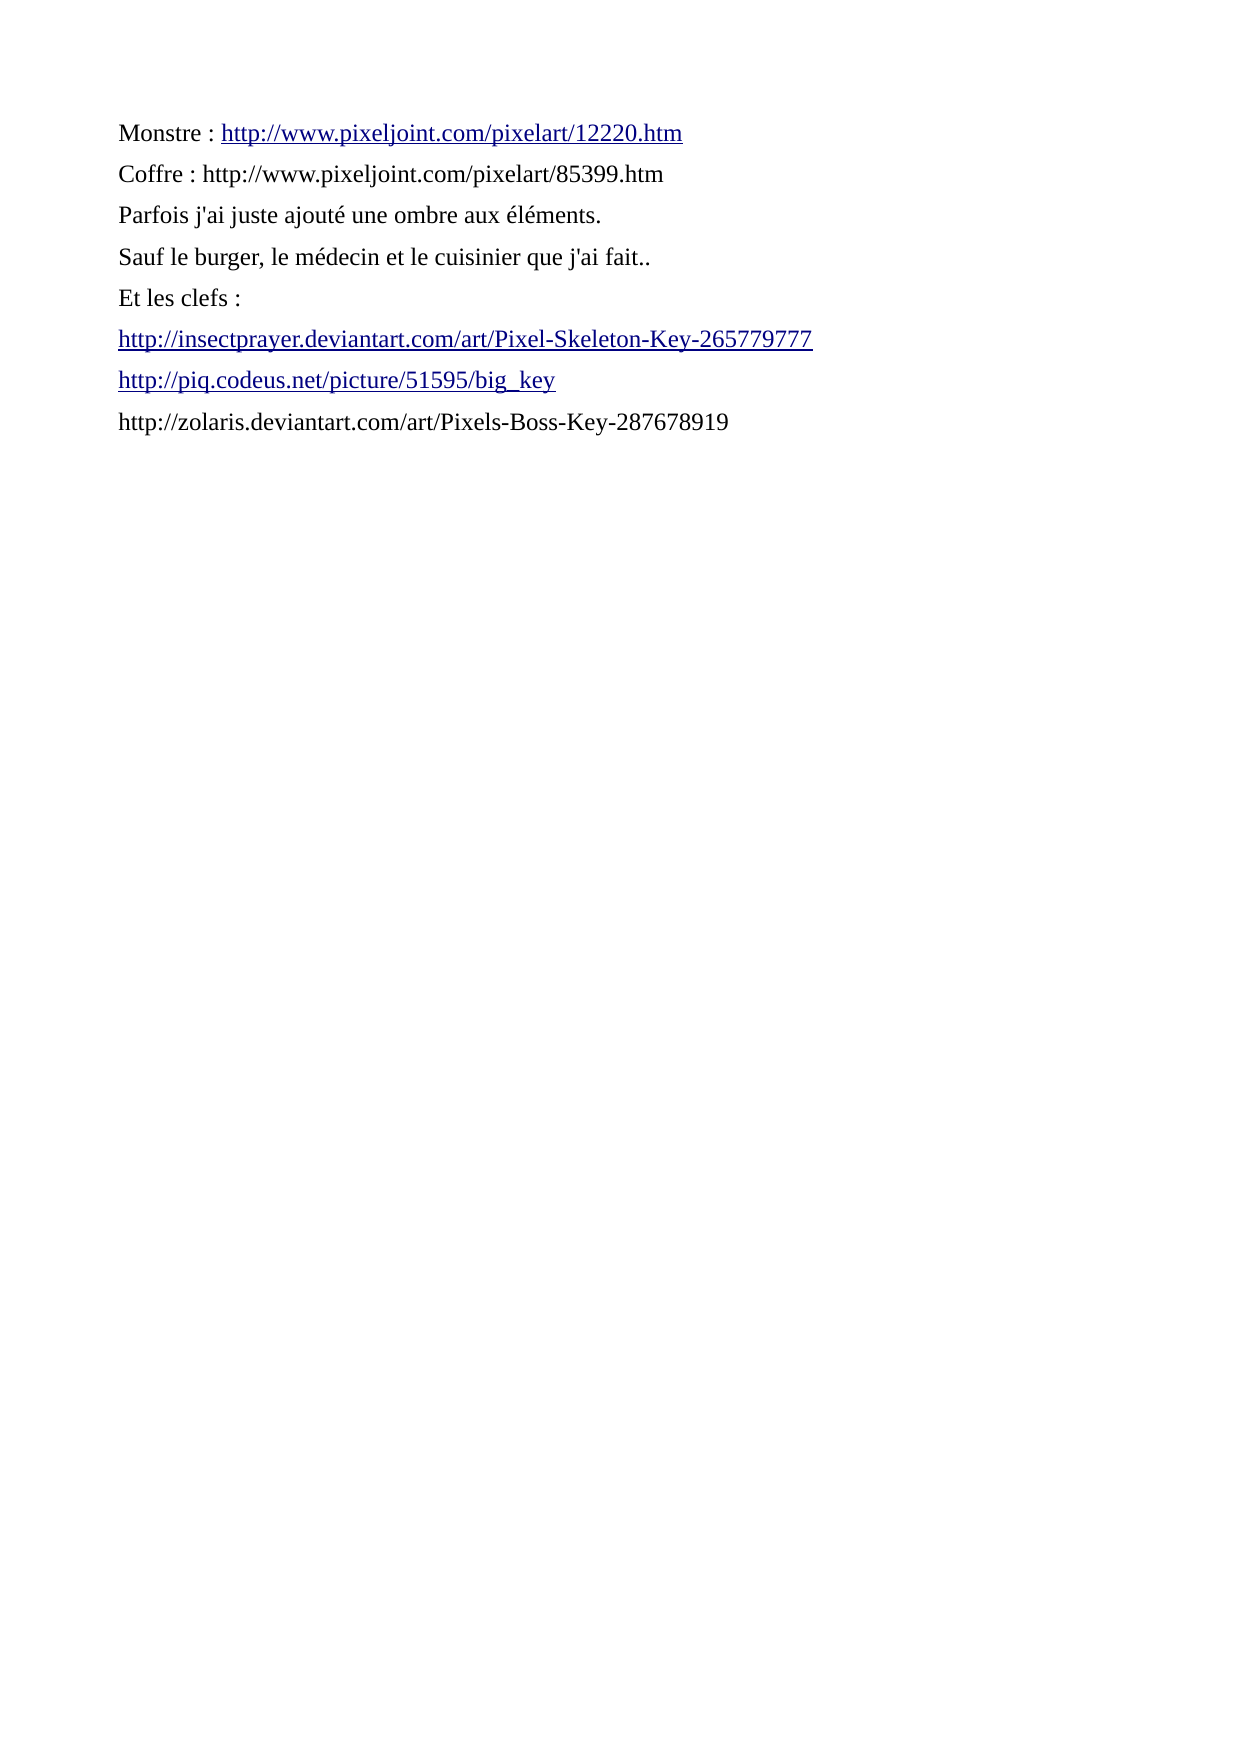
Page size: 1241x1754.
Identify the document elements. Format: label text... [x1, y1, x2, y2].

text http://insectprayer.deviantart.com/art/Pixel-Skeleton-Key-265779777 [118, 324, 1122, 353]
text Et les clefs : [118, 283, 1122, 312]
text Parfois j'ai juste ajouté une ombre aux éléments. [118, 201, 1122, 229]
text http://piq.codeus.net/picture/51595/big_key [118, 366, 1122, 394]
text Sauf le burger, le médecin et le cuisinier que j'ai fait.. [118, 242, 1122, 271]
text Monstre : http://www.pixeljoint.com/pixelart/12220.htm [118, 118, 1122, 147]
text http://zolaris.deviantart.com/art/Pixels-Boss-Key-287678919 [118, 407, 1122, 436]
text Coffre : http://www.pixeljoint.com/pixelart/85399.htm [118, 159, 1122, 188]
